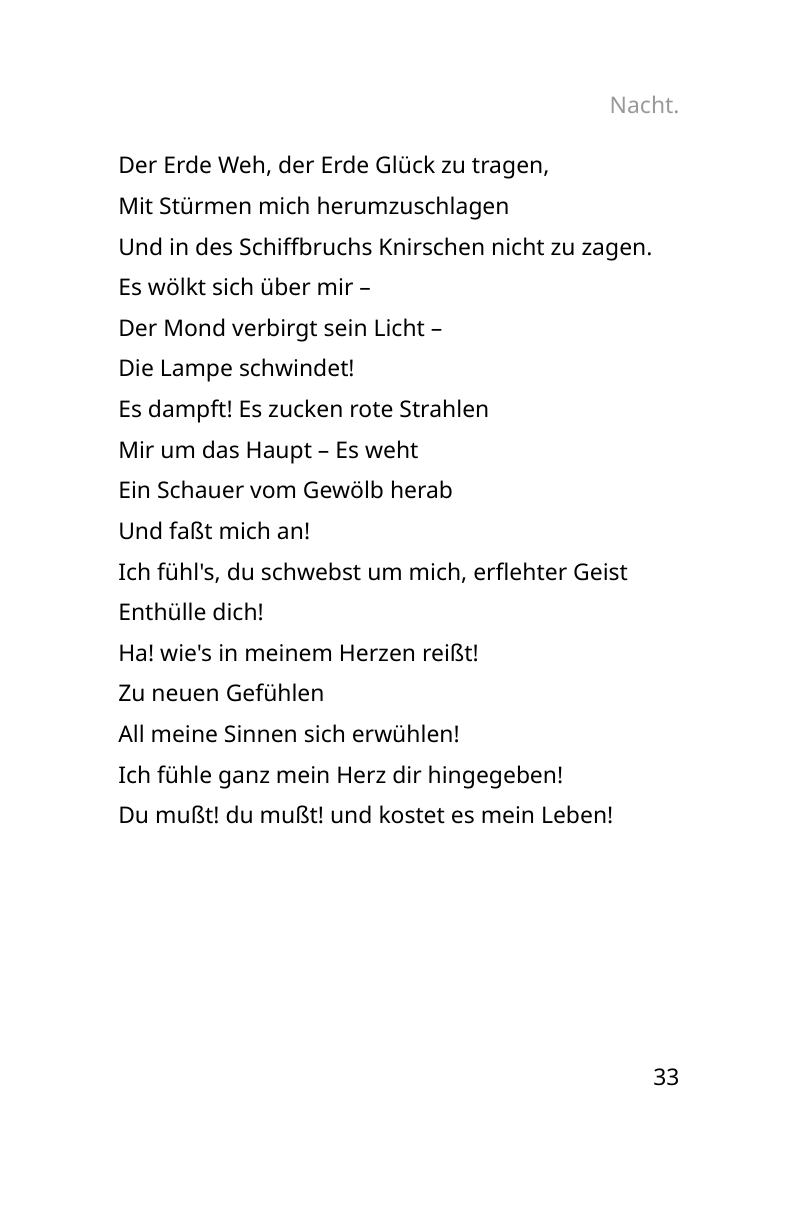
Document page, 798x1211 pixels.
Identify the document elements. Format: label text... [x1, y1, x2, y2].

text Der Erde Weh, der Erde Glück zu tragen, Mit Stürmen mich herumzuschlagen Und in des Schiffbruchs Knirschen nicht zu zagen. Es wölkt sich über mir – Der Mond verbirgt sein Licht – Die Lampe schwindet! Es dampft! Es zucken rote Strahlen Mir um das Haupt – Es weht Ein Schauer vom Gewölb herab Und faßt mich an! Ich fühl's, du schwebst um mich, erflehter Geist Enthülle dich! Ha! wie's in meinem Herzen reißt! Zu neuen Gefühlen All meine Sinnen sich erwühlen! Ich fühle ganz mein Herz dir hingegeben! Du mußt! du mußt! und kostet es mein Leben! [118, 149, 679, 831]
